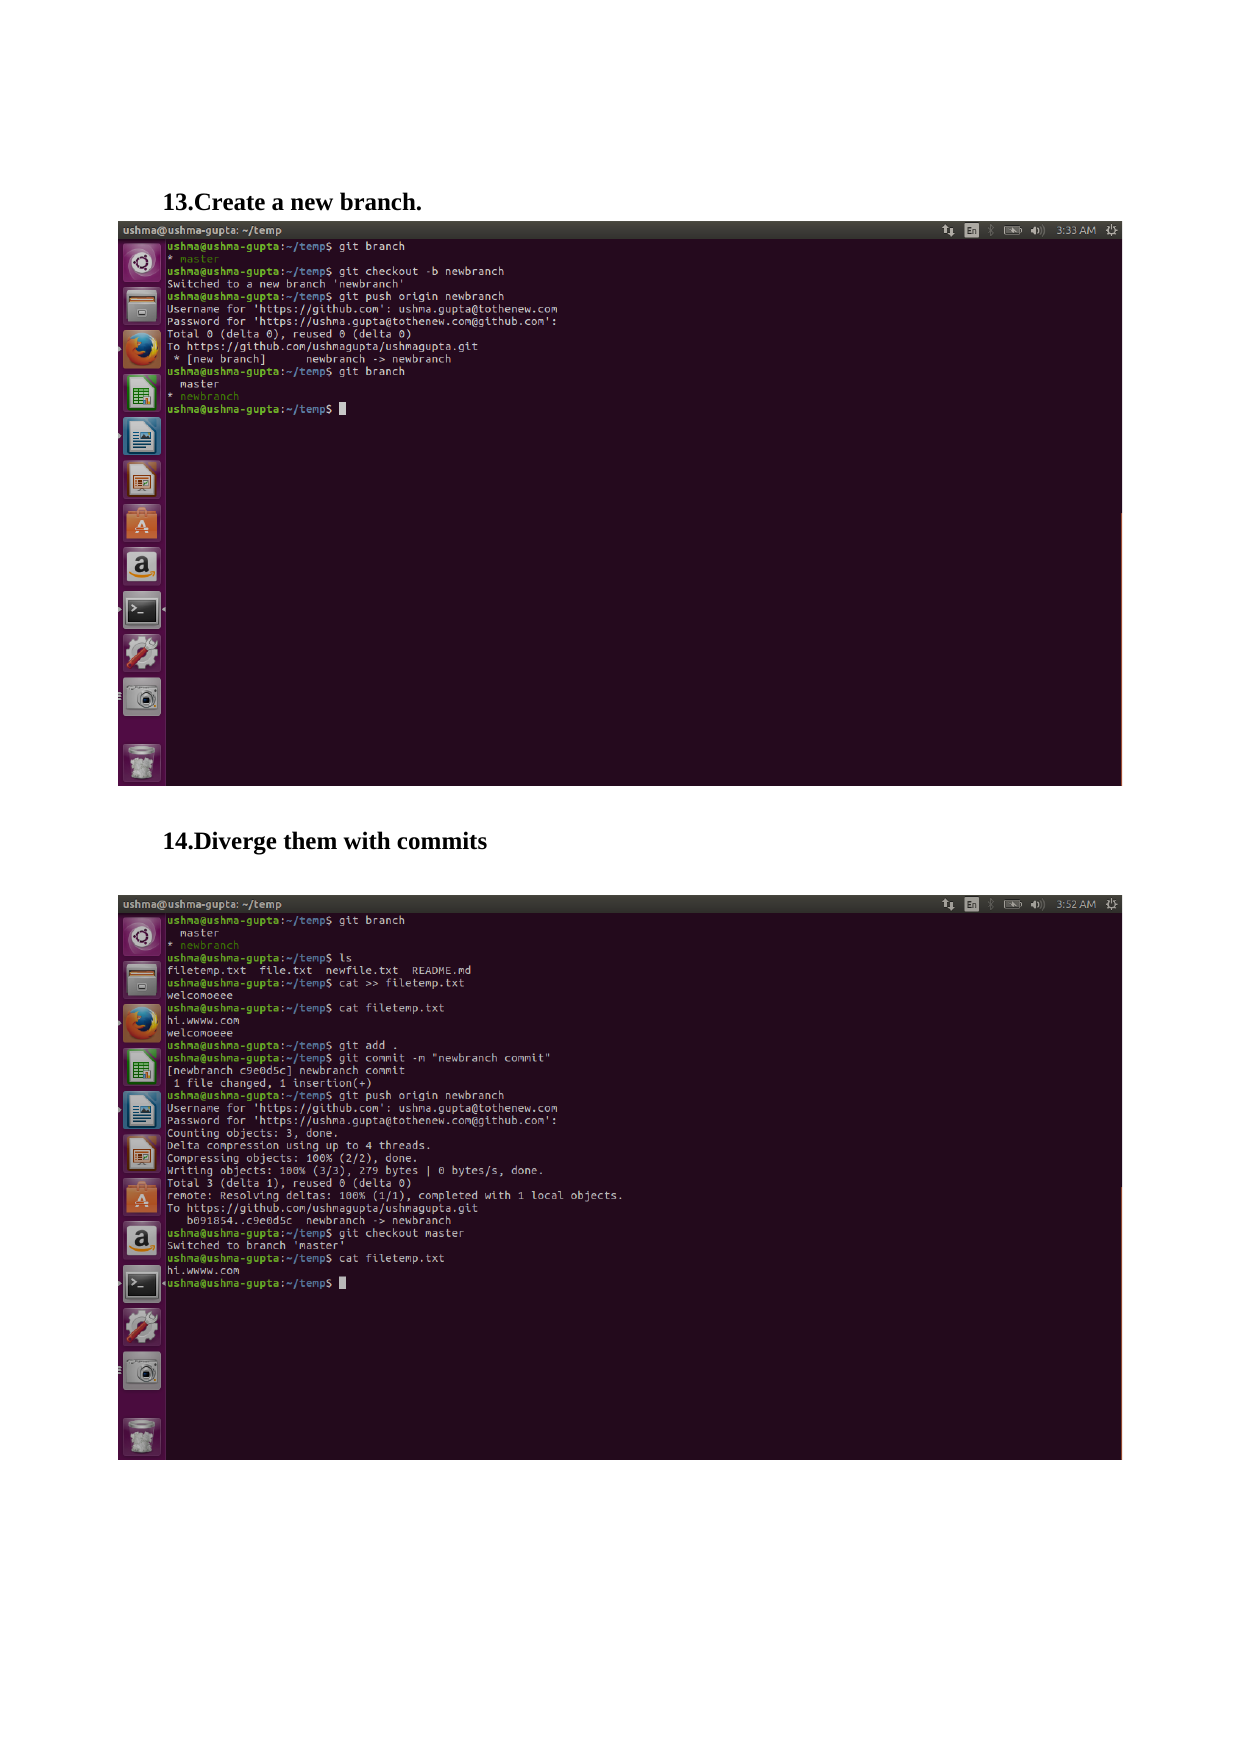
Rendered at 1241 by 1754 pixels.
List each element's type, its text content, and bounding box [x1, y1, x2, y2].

list Create a new branch. [162, 187, 1122, 216]
list Diverge them with commits [162, 826, 1122, 855]
picture [118, 221, 1123, 786]
picture [118, 895, 1123, 1460]
